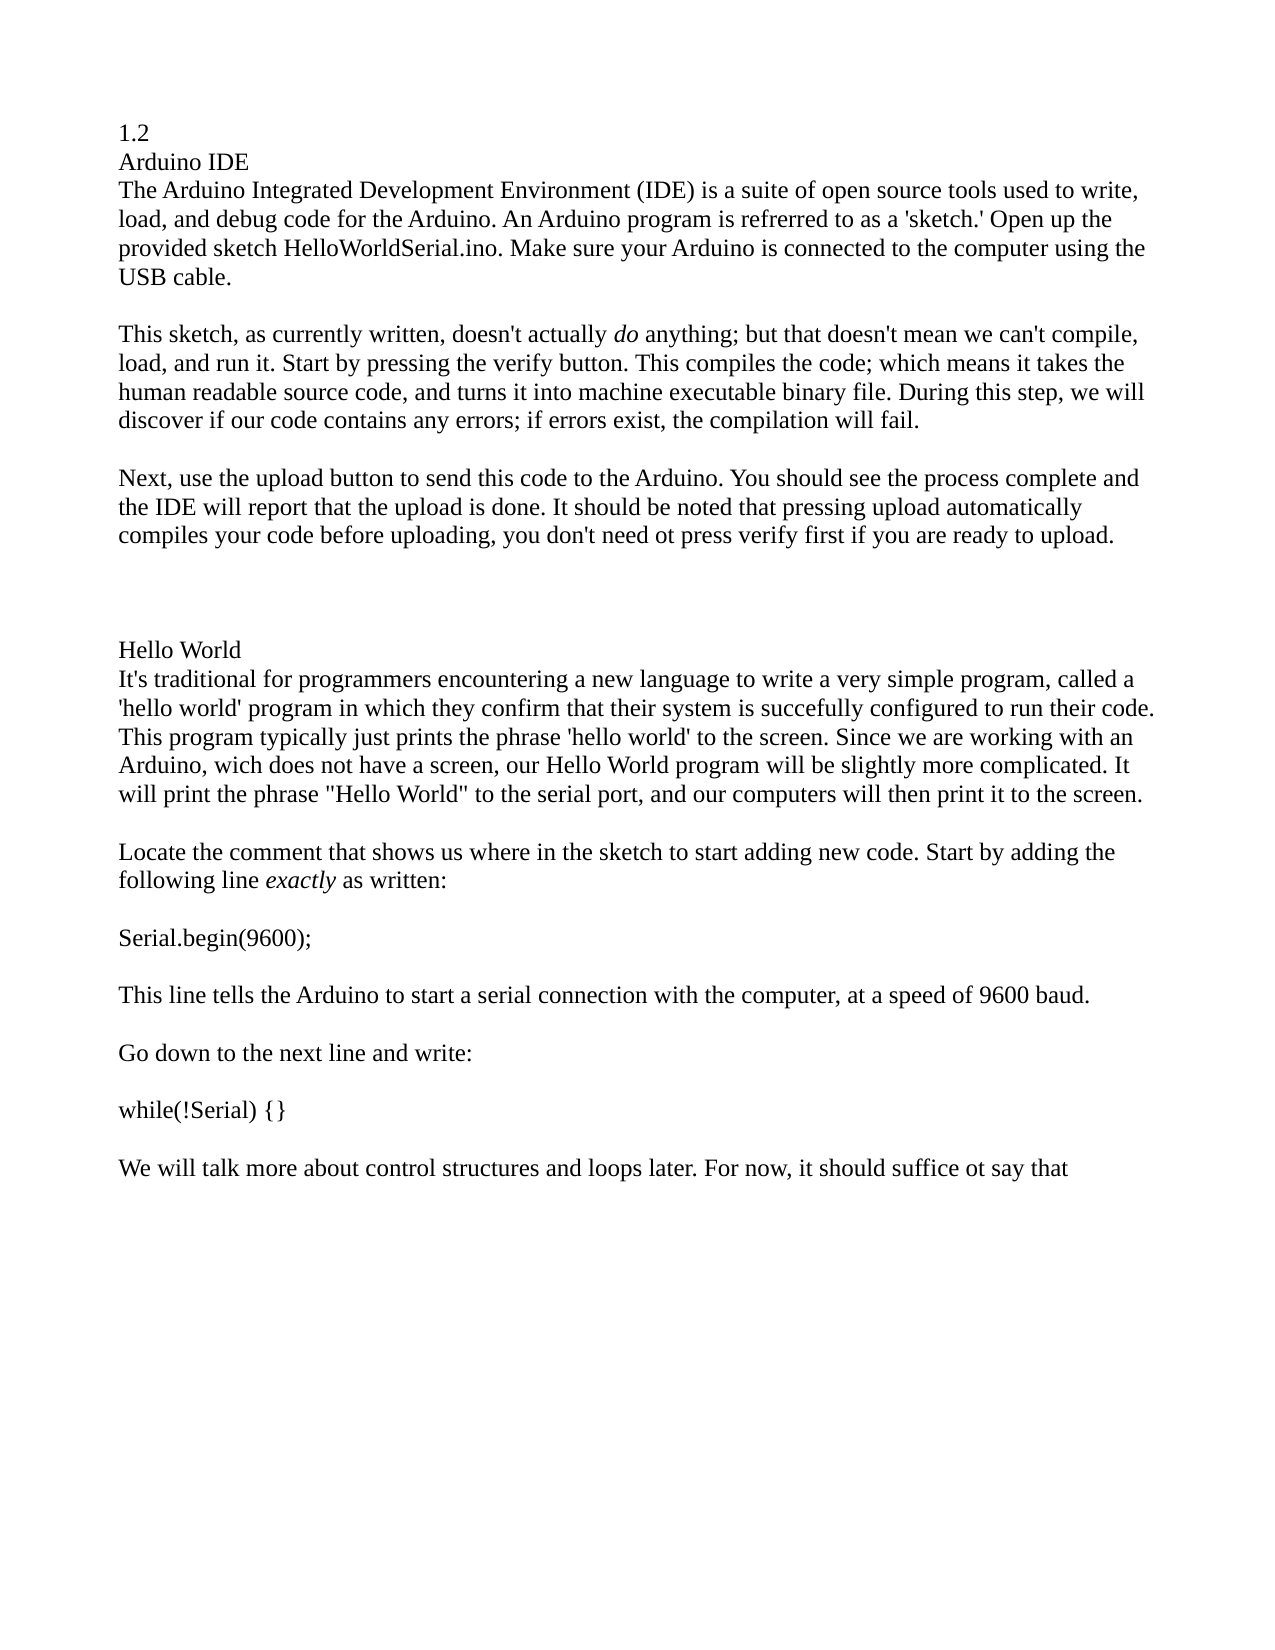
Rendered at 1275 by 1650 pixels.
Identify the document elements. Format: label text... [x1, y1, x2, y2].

text Hello World It's traditional for programmers encountering a new language to write a very simple program, called a 'hello world' program in which they confirm that their system is succefully configured to run their code. This program typically just prints the phrase 'hello world' to the screen. Since we are working with an Arduino, wich does not have a screen, our Hello World program will be slightly more complicated. It will print the phrase "Hello World" to the serial port, and our computers will then print it to the screen. Locate the comment that shows us where in the sketch to start adding new code. Start by adding the following line exactly as written: Serial.begin(9600); This line tells the Arduino to start a serial connection with the computer, at a speed of 9600 baud. Go down to the next line and write: while(!Serial) {} We will talk more about control structures and loops later. For now, it should suffice ot say that [118, 636, 1157, 1182]
text 1.2 [118, 118, 1157, 147]
text Arduino IDE [118, 147, 1157, 176]
text The Arduino Integrated Development Environment (IDE) is a suite of open source tools used to write, load, and debug code for the Arduino. An Arduino program is refrerred to as a 'sketch.' Open up the provided sketch HelloWorldSerial.ino. Make sure your Arduino is connected to the computer using the USB cable. This sketch, as currently written, doesn't actually do anything; but that doesn't mean we can't compile, load, and run it. Start by pressing the verify button. This compiles the code; which means it takes the human readable source code, and turns it into machine executable binary file. During this step, we will discover if our code contains any errors; if errors exist, the compilation will fail. Next, use the upload button to send this code to the Arduino. You should see the process complete and the IDE will report that the upload is done. It should be noted that pressing upload automatically compiles your code before uploading, you don't need ot press verify first if you are ready to upload. [118, 176, 1157, 578]
